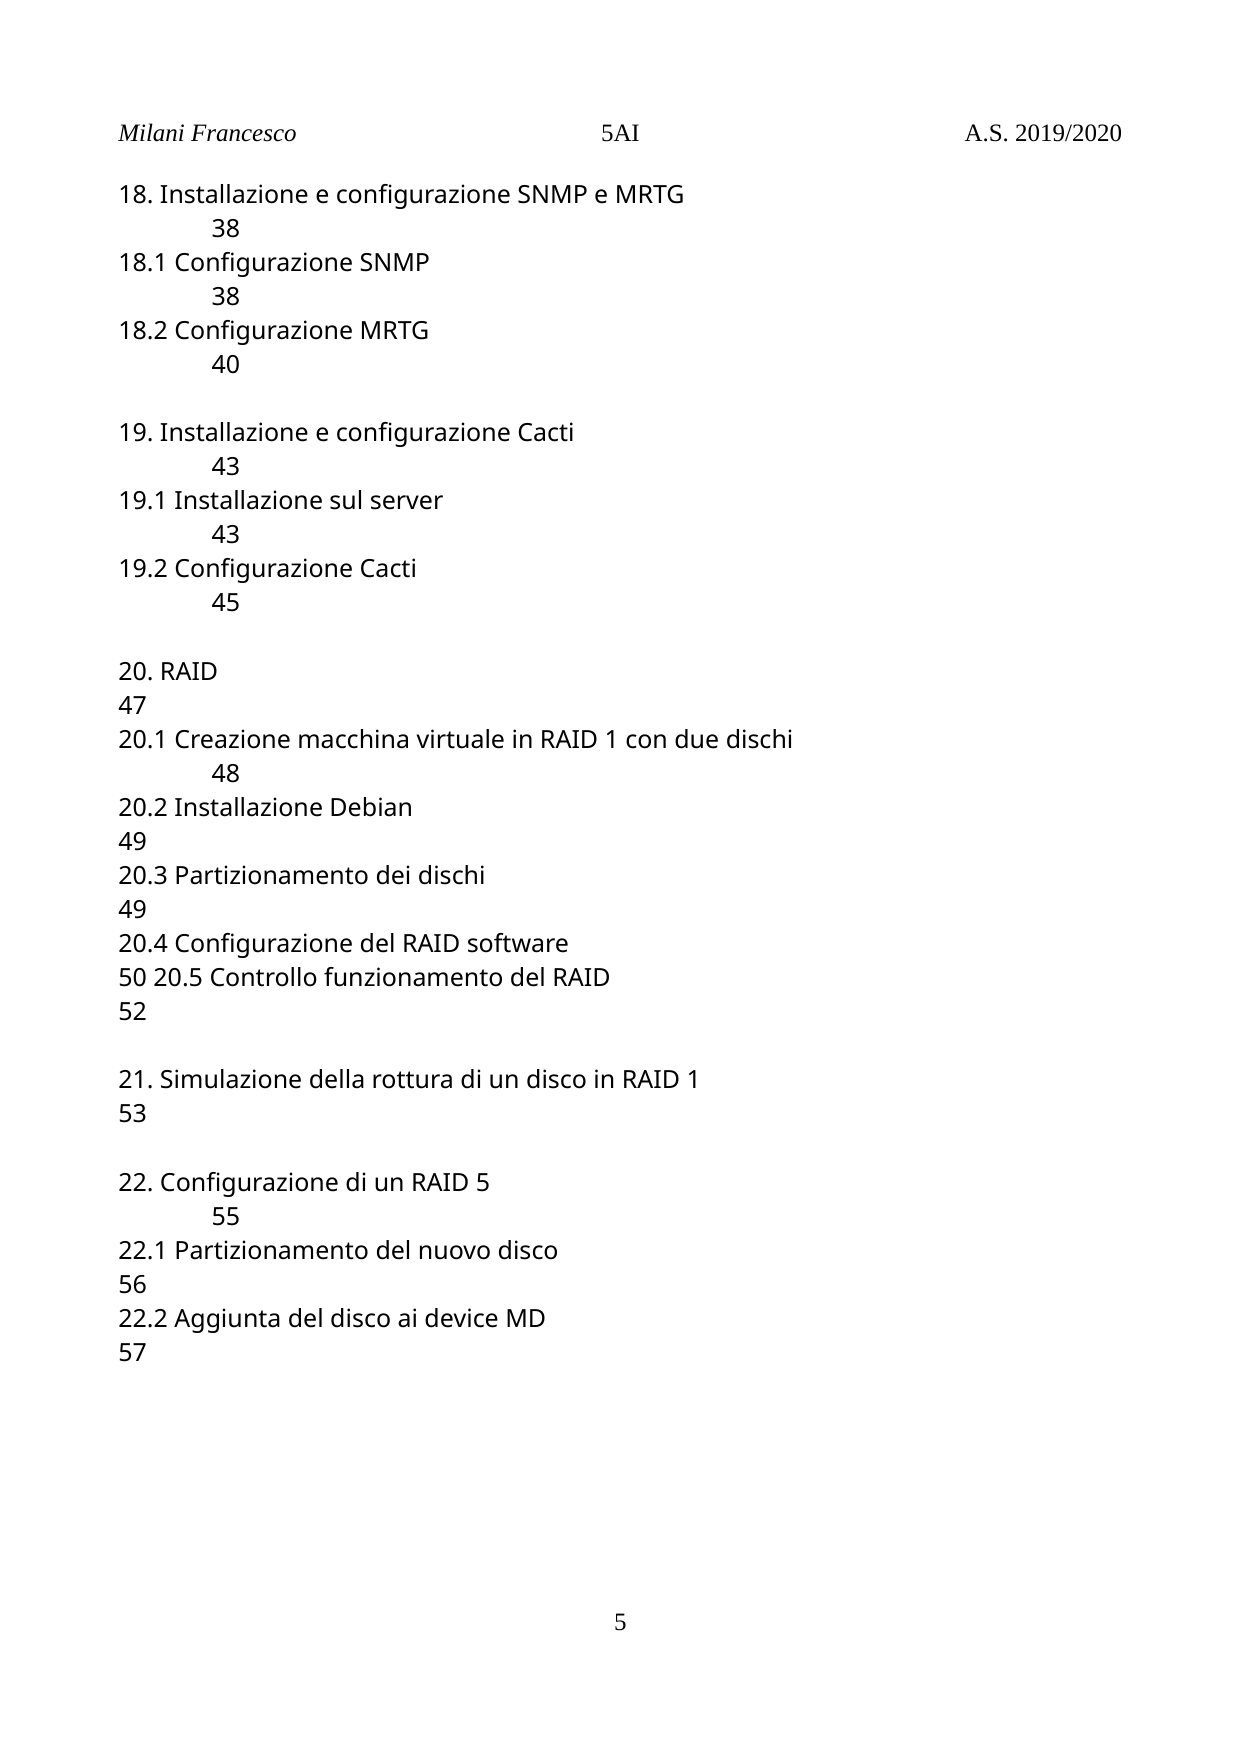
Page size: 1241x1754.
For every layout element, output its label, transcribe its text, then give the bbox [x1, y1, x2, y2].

text 22. Configurazione di un RAID 5 55 [118, 1164, 1122, 1232]
text 19.1 Installazione sul server 43 [118, 483, 1122, 551]
text 22.2 Aggiunta del disco ai device MD 57 [118, 1300, 1122, 1368]
text 20.3 Partizionamento dei dischi 49 [118, 858, 1122, 926]
text 18.2 Configurazione MRTG 40 [118, 313, 1122, 381]
text 20.2 Installazione Debian 49 [118, 789, 1122, 858]
text 20.1 Creazione macchina virtuale in RAID 1 con due dischi 48 [118, 721, 1122, 789]
text 20.4 Configurazione del RAID software 50 20.5 Controllo funzionamento del RAID 52 [118, 926, 1122, 1028]
text 22.1 Partizionamento del nuovo disco 56 [118, 1232, 1122, 1300]
text 20. RAID 47 [118, 653, 1122, 721]
text 19.2 Configurazione Cacti 45 [118, 551, 1122, 619]
text 19. Installazione e configurazione Cacti 43 [118, 415, 1122, 483]
text 18. Installazione e configurazione SNMP e MRTG 38 [118, 176, 1122, 244]
text 18.1 Configurazione SNMP 38 [118, 244, 1122, 313]
text 21. Simulazione della rottura di un disco in RAID 1 53 [118, 1062, 1122, 1130]
